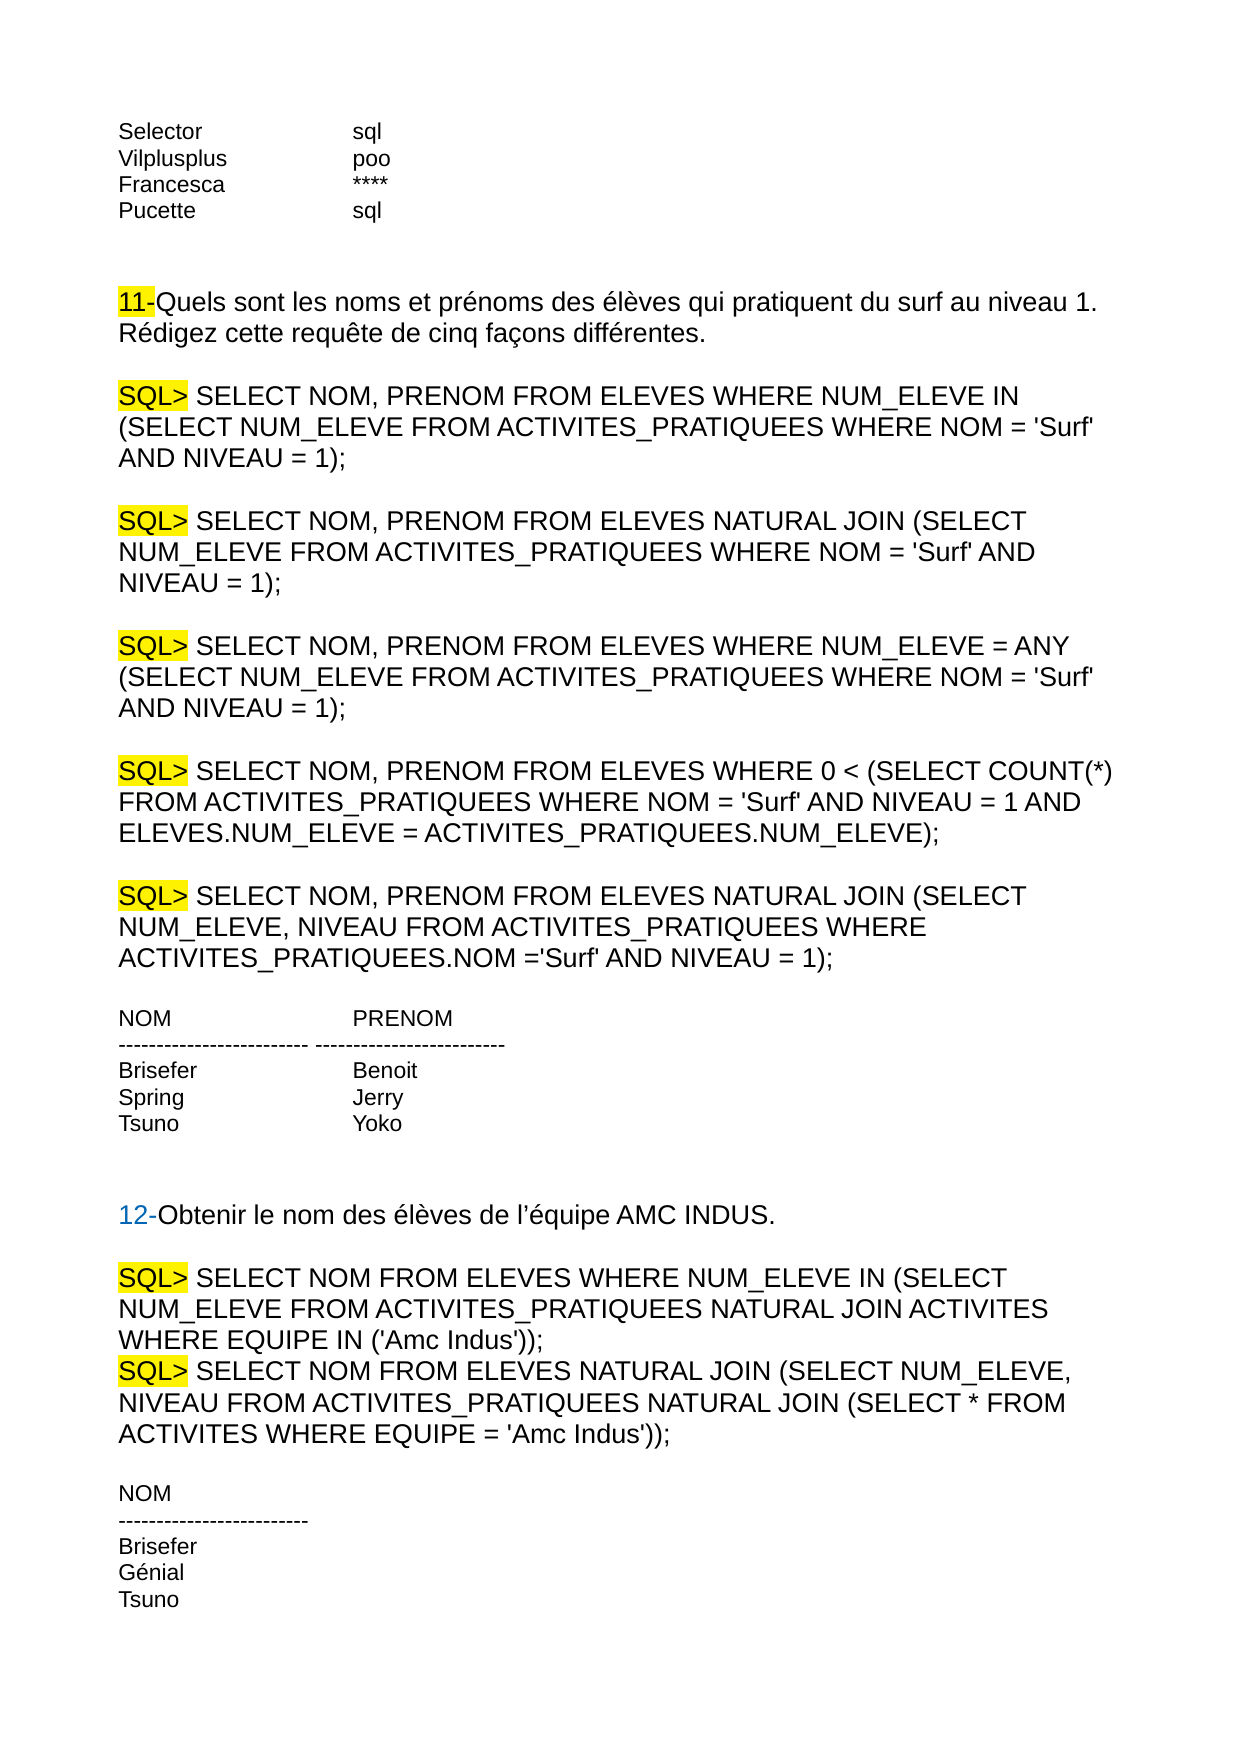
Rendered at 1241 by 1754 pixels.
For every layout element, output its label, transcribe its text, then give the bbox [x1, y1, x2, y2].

text SQL> SELECT NOM, PRENOM FROM ELEVES WHERE NUM_ELEVE IN (SELECT NUM_ELEVE FROM ACTIVITES_PRATIQUEES WHERE NOM = 'Surf' AND NIVEAU = 1); [118, 380, 1122, 473]
text SQL> SELECT NOM, PRENOM FROM ELEVES WHERE 0 < (SELECT COUNT(*) FROM ACTIVITES_PRATIQUEES WHERE NOM = 'Surf' AND NIVEAU = 1 AND ELEVES.NUM_ELEVE = ACTIVITES_PRATIQUEES.NUM_ELEVE); [118, 755, 1122, 848]
text SQL> SELECT NOM, PRENOM FROM ELEVES WHERE NUM_ELEVE = ANY (SELECT NUM_ELEVE FROM ACTIVITES_PRATIQUEES WHERE NOM = 'Surf' AND NIVEAU = 1); [118, 630, 1122, 723]
text 11-Quels sont les noms et prénoms des élèves qui pratiquent du surf au niveau 1. Rédigez cette requête de cinq façons différentes. [118, 286, 1122, 348]
text ------------------------- [118, 1507, 1122, 1533]
text Vilplusplus poo [118, 144, 1122, 171]
text SQL> SELECT NOM, PRENOM FROM ELEVES NATURAL JOIN (SELECT NUM_ELEVE, NIVEAU FROM ACTIVITES_PRATIQUEES WHERE ACTIVITES_PRATIQUEES.NOM ='Surf' AND NIVEAU = 1); [118, 880, 1122, 973]
text Tsuno Yoko [118, 1110, 1122, 1137]
text Tsuno [118, 1586, 1122, 1612]
text Brisefer Benoit [118, 1057, 1122, 1084]
text SQL> SELECT NOM FROM ELEVES WHERE NUM_ELEVE IN (SELECT NUM_ELEVE FROM ACTIVITES_PRATIQUEES NATURAL JOIN ACTIVITES WHERE EQUIPE IN ('Amc Indus')); [118, 1262, 1122, 1355]
text Génial [118, 1559, 1122, 1586]
text ------------------------- ------------------------- [118, 1031, 1122, 1057]
text Francesca **** [118, 171, 1122, 197]
text 12-Obtenir le nom des élèves de l’équipe AMC INDUS. [118, 1199, 1122, 1230]
text Brisefer [118, 1533, 1122, 1559]
text NOM [118, 1480, 1122, 1507]
text NOM PRENOM [118, 1005, 1122, 1031]
text Selector sql [118, 118, 1122, 144]
text SQL> SELECT NOM FROM ELEVES NATURAL JOIN (SELECT NUM_ELEVE, NIVEAU FROM ACTIVITES_PRATIQUEES NATURAL JOIN (SELECT * FROM ACTIVITES WHERE EQUIPE = 'Amc Indus')); [118, 1355, 1122, 1449]
text Pucette sql [118, 197, 1122, 223]
text SQL> SELECT NOM, PRENOM FROM ELEVES NATURAL JOIN (SELECT NUM_ELEVE FROM ACTIVITES_PRATIQUEES WHERE NOM = 'Surf' AND NIVEAU = 1); [118, 505, 1122, 598]
text Spring Jerry [118, 1084, 1122, 1110]
